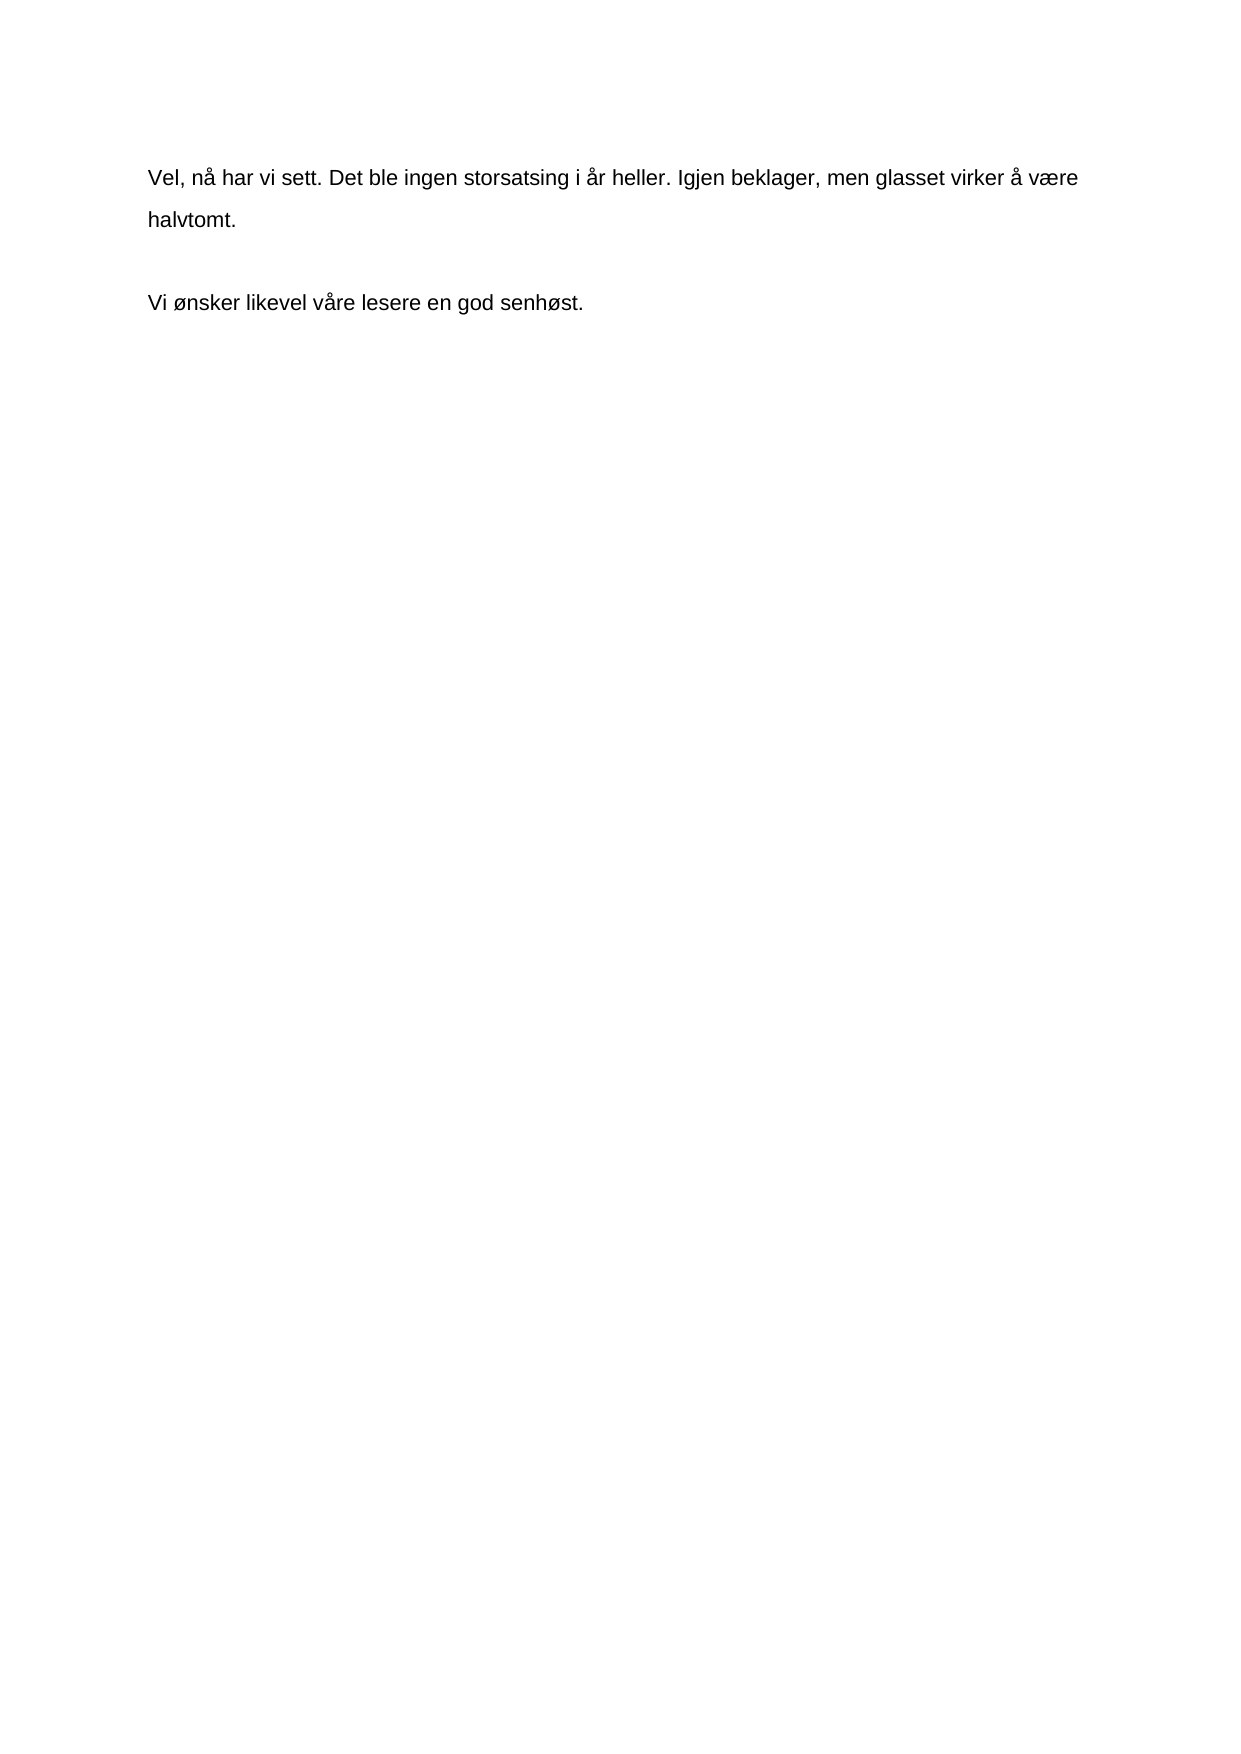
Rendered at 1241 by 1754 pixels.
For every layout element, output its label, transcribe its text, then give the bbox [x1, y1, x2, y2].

text Vel, nå har vi sett. Det ble ingen storsatsing i år heller. Igjen beklager, men glasset virker å være halvtomt. [148, 148, 1093, 233]
text Vi ønsker likevel våre lesere en god senhøst. [148, 273, 1093, 315]
